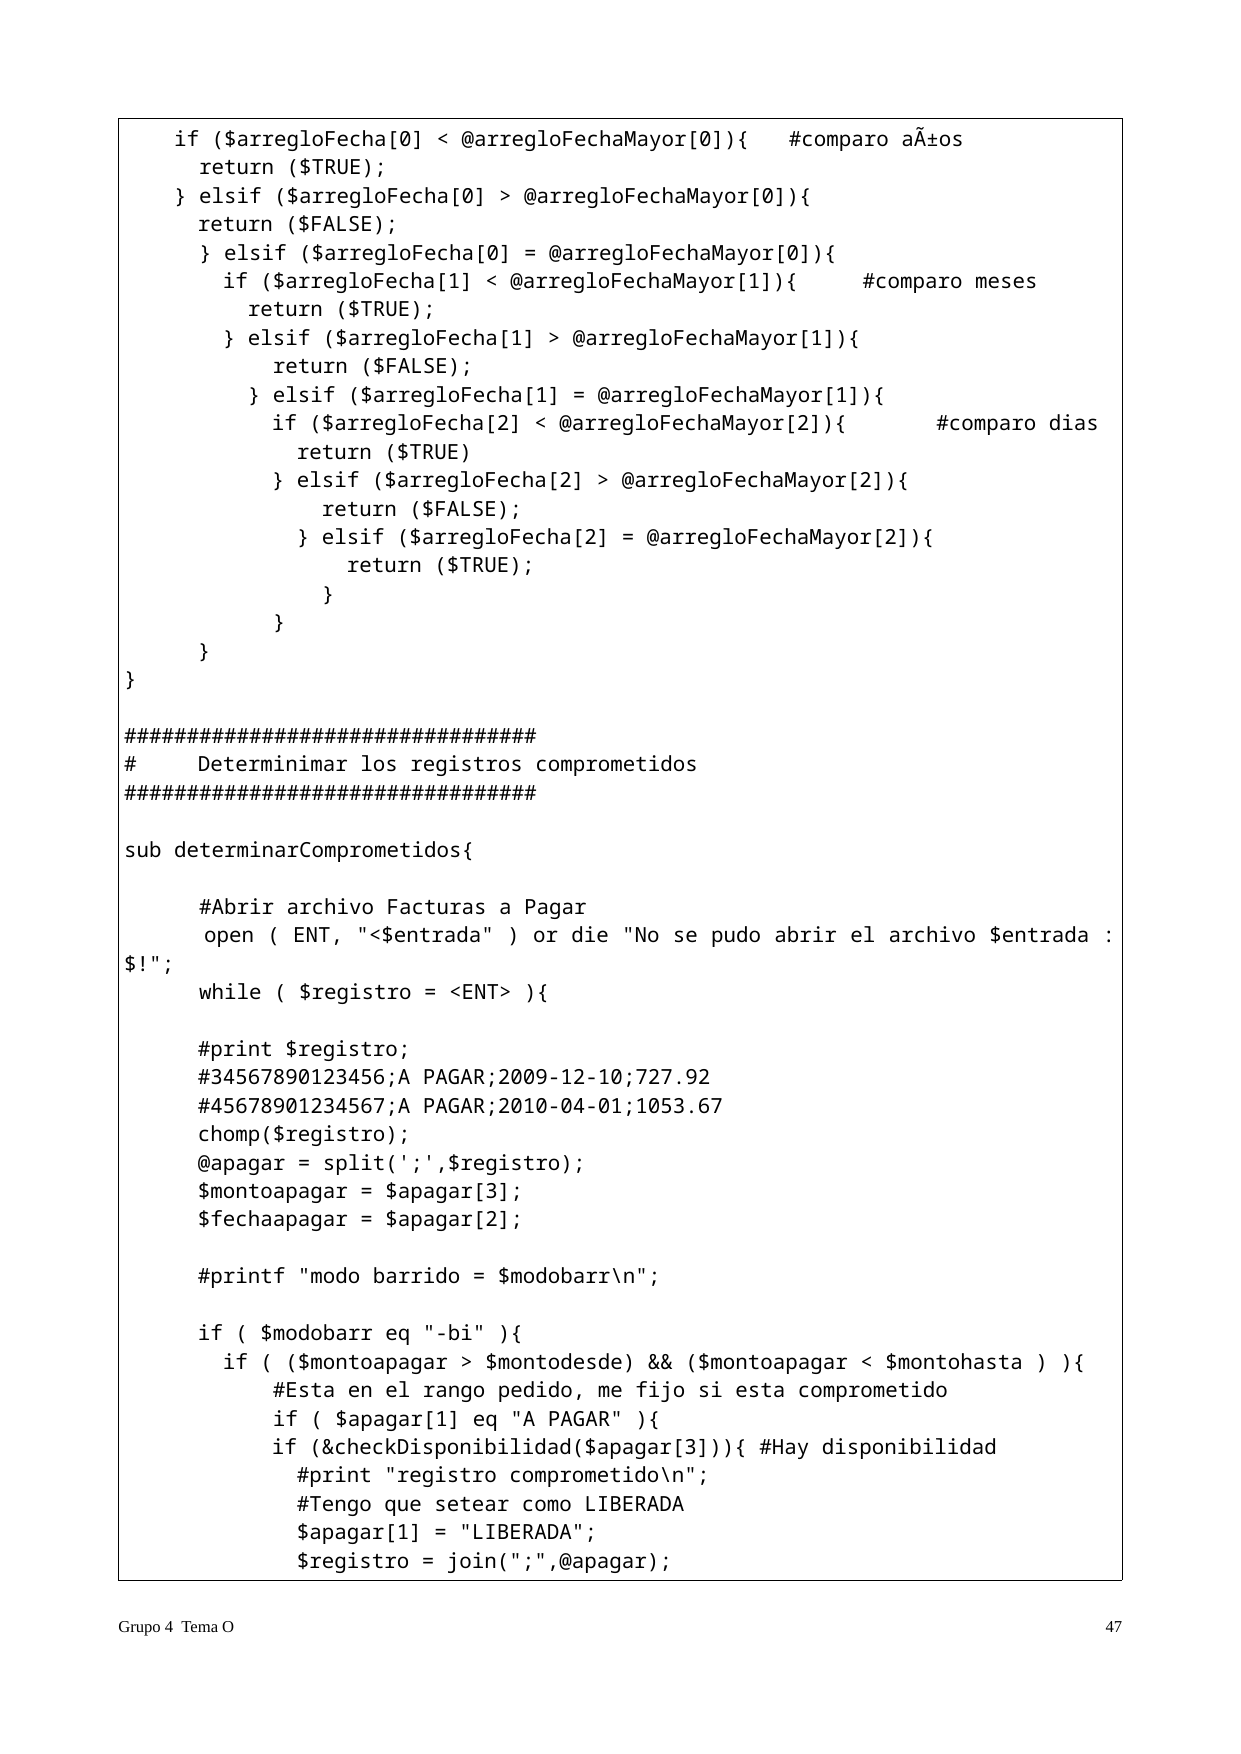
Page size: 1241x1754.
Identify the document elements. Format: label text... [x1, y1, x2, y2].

table_header if ($arregloFecha[0] < @arregloFechaMayor[0]){ #comparo aÃ±os return ($TRUE); } elsif ($arregloFecha[0] > @arregloFechaMayor[0]){ return ($FALSE); } elsif ($arregloFecha[0] = @arregloFechaMayor[0]){ if ($arregloFecha[1] < @arregloFechaMayor[1]){ #comparo meses return ($TRUE); } elsif ($arregloFecha[1] > @arregloFechaMayor[1]){ return ($FALSE); } elsif ($arregloFecha[1] = @arregloFechaMayor[1]){ if ($arregloFecha[2] < @arregloFechaMayor[2]){ #comparo dias return ($TRUE) } elsif ($arregloFecha[2] > @arregloFechaMayor[2]){ return ($FALSE); } elsif ($arregloFecha[2] = @arregloFechaMayor[2]){ return ($TRUE); } } } } ################################# # Determinimar los registros comprometidos ################################# sub determinarComprometidos{ #Abrir archivo Facturas a Pagar open ( ENT, "<$entrada" ) or die "No se pudo abrir el archivo $entrada : $!"; while ( $registro = <ENT> ){ #print $registro; #34567890123456;A PAGAR;2009-12-10;727.92 #45678901234567;A PAGAR;2010-04-01;1053.67 chomp($registro); @apagar = split(';',$registro); $montoapagar = $apagar[3]; $fechaapagar = $apagar[2]; #printf "modo barrido = $modobarr\n"; if ( $modobarr eq "-bi" ){ if ( ($montoapagar > $montodesde) && ($montoapagar < $montohasta ) ){ #Esta en el rango pedido, me fijo si esta comprometido if ( $apagar[1] eq "A PAGAR" ){ if (&checkDisponibilidad($apagar[3])){ #Hay disponibilidad #print "registro comprometido\n"; #Tengo que setear como LIBERADA $apagar[1] = "LIBERADA"; $registro = join(";",@apagar); [119, 119, 1122, 1580]
